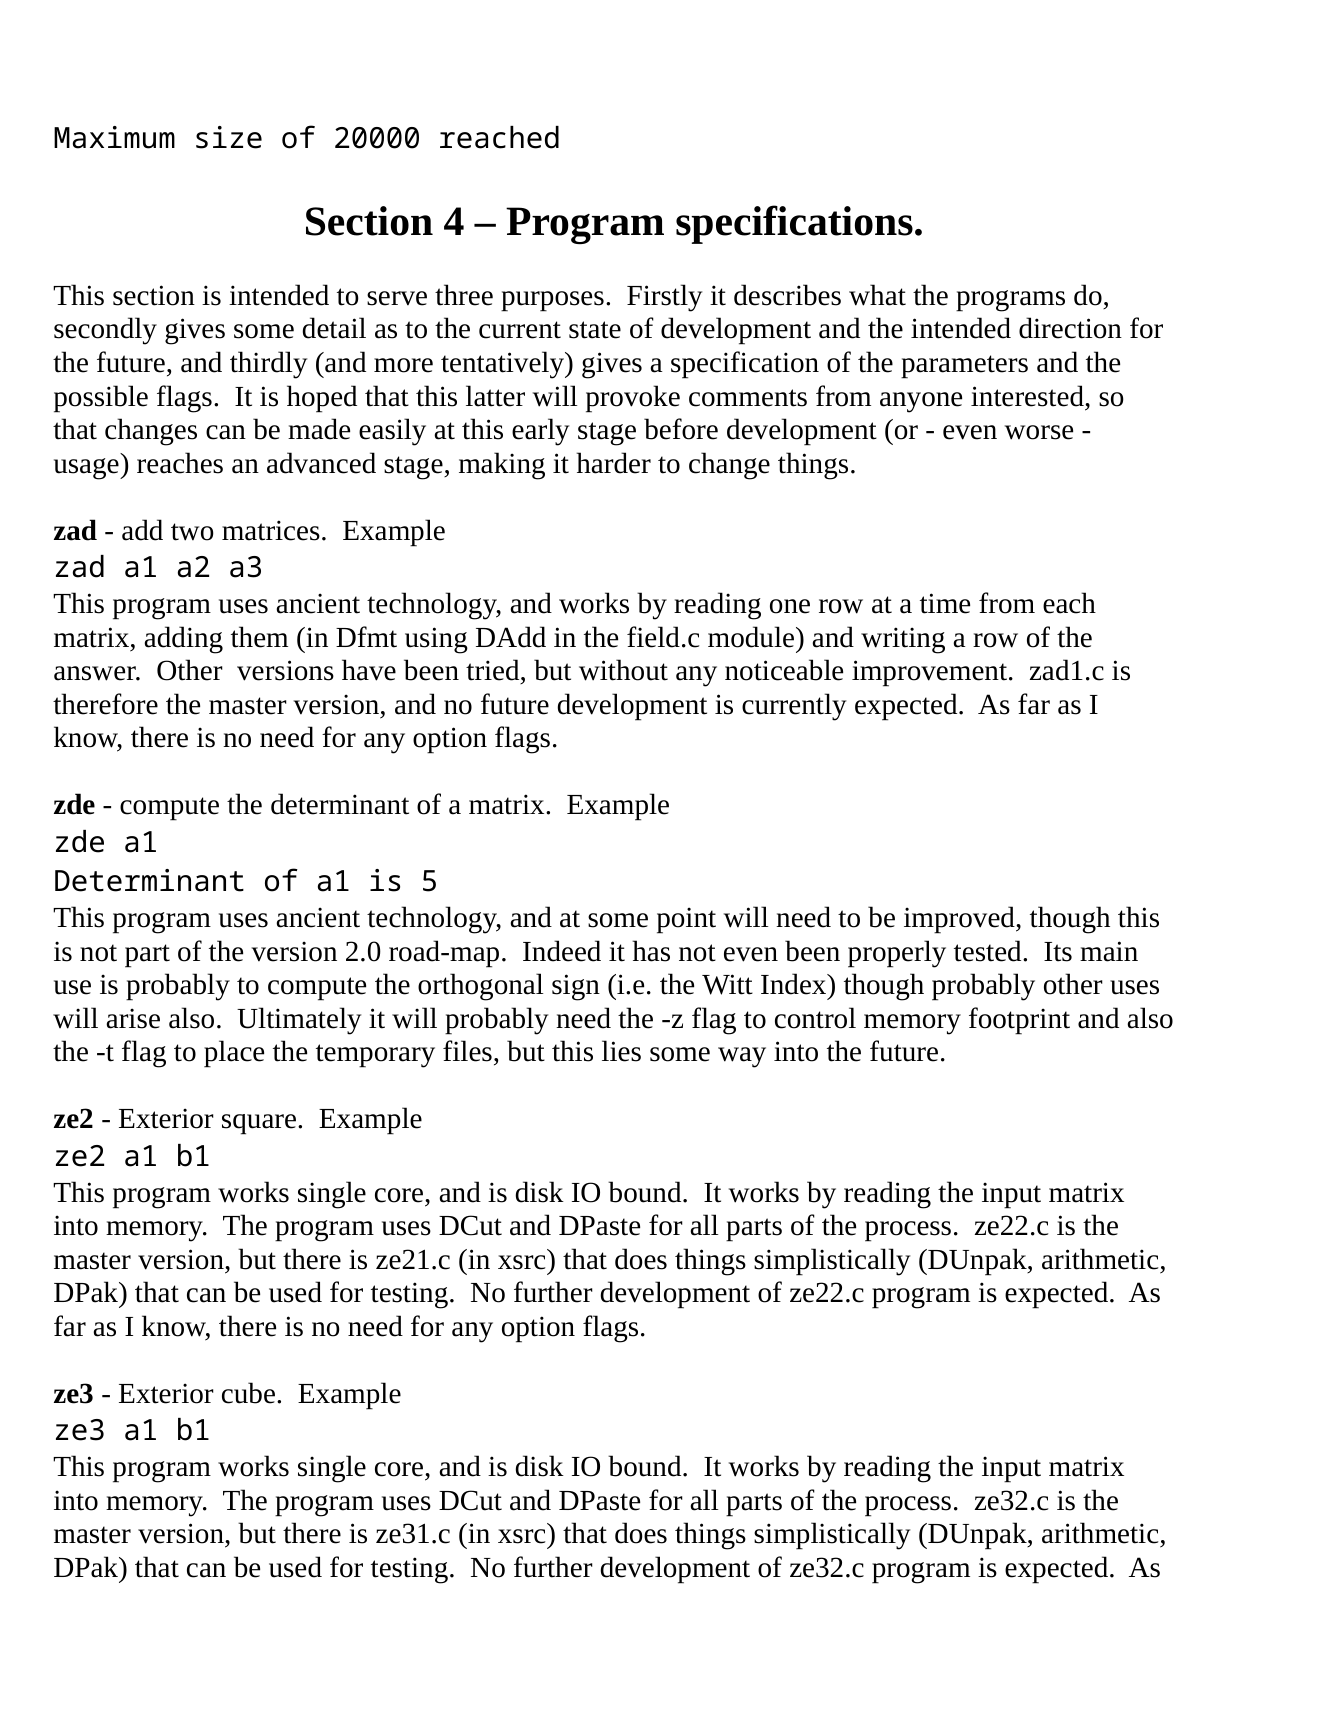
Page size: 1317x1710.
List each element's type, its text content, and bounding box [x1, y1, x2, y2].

text zad - add two matrices. Example [53, 513, 1174, 546]
text zde a1 [53, 821, 1174, 861]
text zad a1 a2 a3 [53, 546, 1174, 586]
text This program works single core, and is disk IO bound. It works by reading the input matrix into memory. The program uses DCut and DPaste for all parts of the process. ze22.c is the master version, but there is ze21.c (in xsrc) that does things simplistically (DUnpak, arithmetic, DPak) that can be used for testing. No further development of ze22.c program is expected. As far as I know, there is no need for any option flags. [53, 1175, 1174, 1342]
text ze3 - Exterior cube. Example [53, 1376, 1174, 1409]
text ze2 - Exterior square. Example [53, 1102, 1174, 1135]
text This program works single core, and is disk IO bound. It works by reading the input matrix into memory. The program uses DCut and DPaste for all parts of the process. ze32.c is the master version, but there is ze31.c (in xsrc) that does things simplistically (DUnpak, arithmetic, DPak) that can be used for testing. No further development of ze32.c program is expected. As [53, 1449, 1174, 1583]
text This program uses ancient technology, and at some point will need to be improved, though this is not part of the version 2.0 road-map. Indeed it has not even been properly tested. Its main use is probably to compute the orthogonal sign (i.e. the Witt Index) though probably other uses will arise also. Ultimately it will probably need the -z flag to control memory footprint and also the -t flag to place the temporary files, but this lies some way into the future. [53, 900, 1174, 1068]
text Determinant of a1 is 5 [53, 861, 1174, 900]
text zde - compute the determinant of a matrix. Example [53, 787, 1174, 821]
text Maximum size of 20000 reached [53, 117, 1174, 157]
text ze2 a1 b1 [53, 1135, 1174, 1175]
text Section 4 – Program specifications. [53, 197, 1174, 244]
text ze3 a1 b1 [53, 1409, 1174, 1449]
text This program uses ancient technology, and works by reading one row at a time from each matrix, adding them (in Dfmt using DAdd in the field.c module) and writing a row of the answer. Other versions have been tried, but without any noticeable improvement. zad1.c is therefore the master version, and no future development is currently expected. As far as I know, there is no need for any option flags. [53, 586, 1174, 754]
text This section is intended to serve three purposes. Firstly it describes what the programs do, secondly gives some detail as to the current state of development and the intended direction for the future, and thirdly (and more tentatively) gives a specification of the parameters and the possible flags. It is hoped that this latter will provoke comments from anyone interested, so that changes can be made easily at this early stage before development (or - even worse - usage) reaches an advanced stage, making it harder to change things. [53, 278, 1174, 479]
